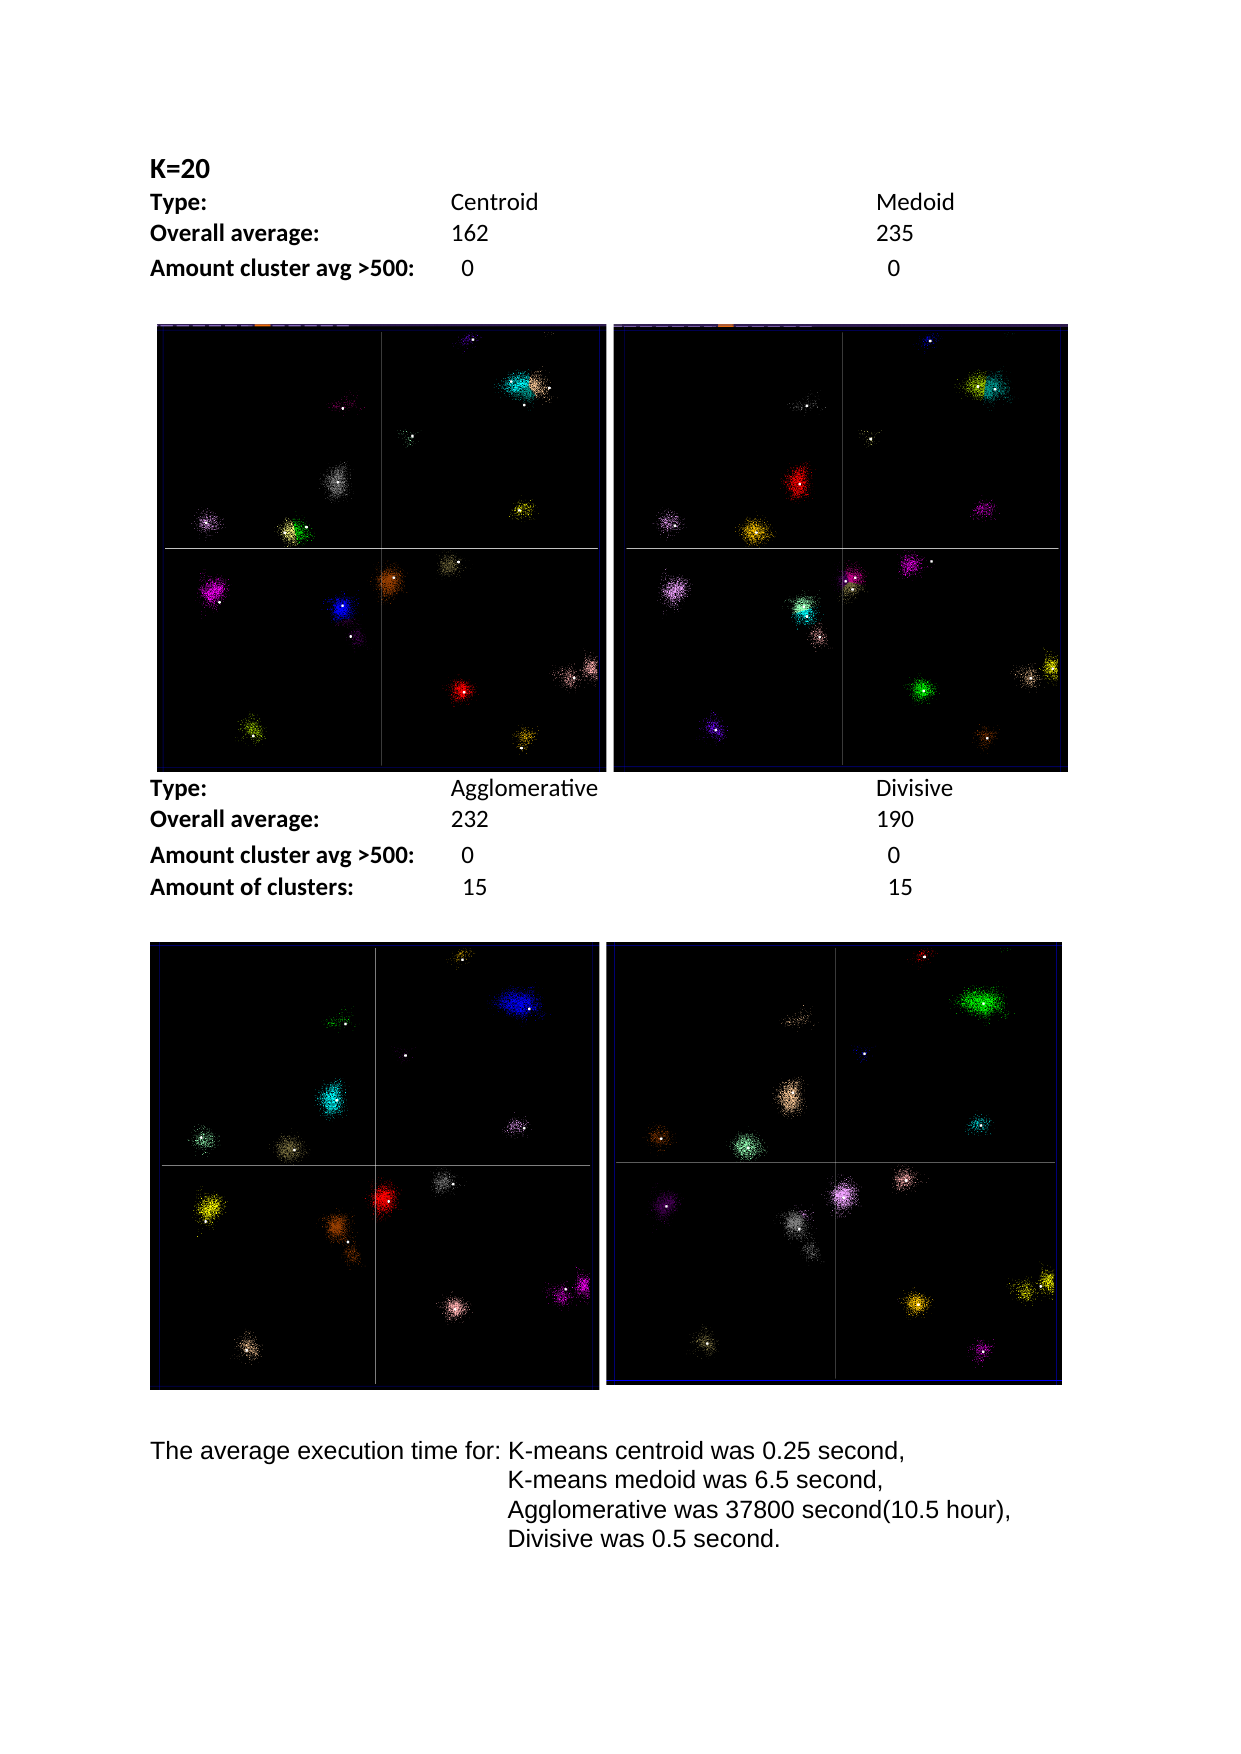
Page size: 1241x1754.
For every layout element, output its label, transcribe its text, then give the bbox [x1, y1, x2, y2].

text Type: Agglomerative Divisive Overall average: 232 190 Amount cluster avg >500: 0 0 Amount of clusters: 15 15 [150, 301, 1090, 901]
text K=20 Type: Centroid Medoid Overall average: 162 235 Amount cluster avg >500: 0 0 [150, 150, 1090, 284]
text The average execution time for: K-means centroid was 0.25 second, K-means medoid was 6.5 second, Agglomerative was 37800 second(10.5 hour), Divisive was 0.5 second. [150, 1407, 1090, 1553]
